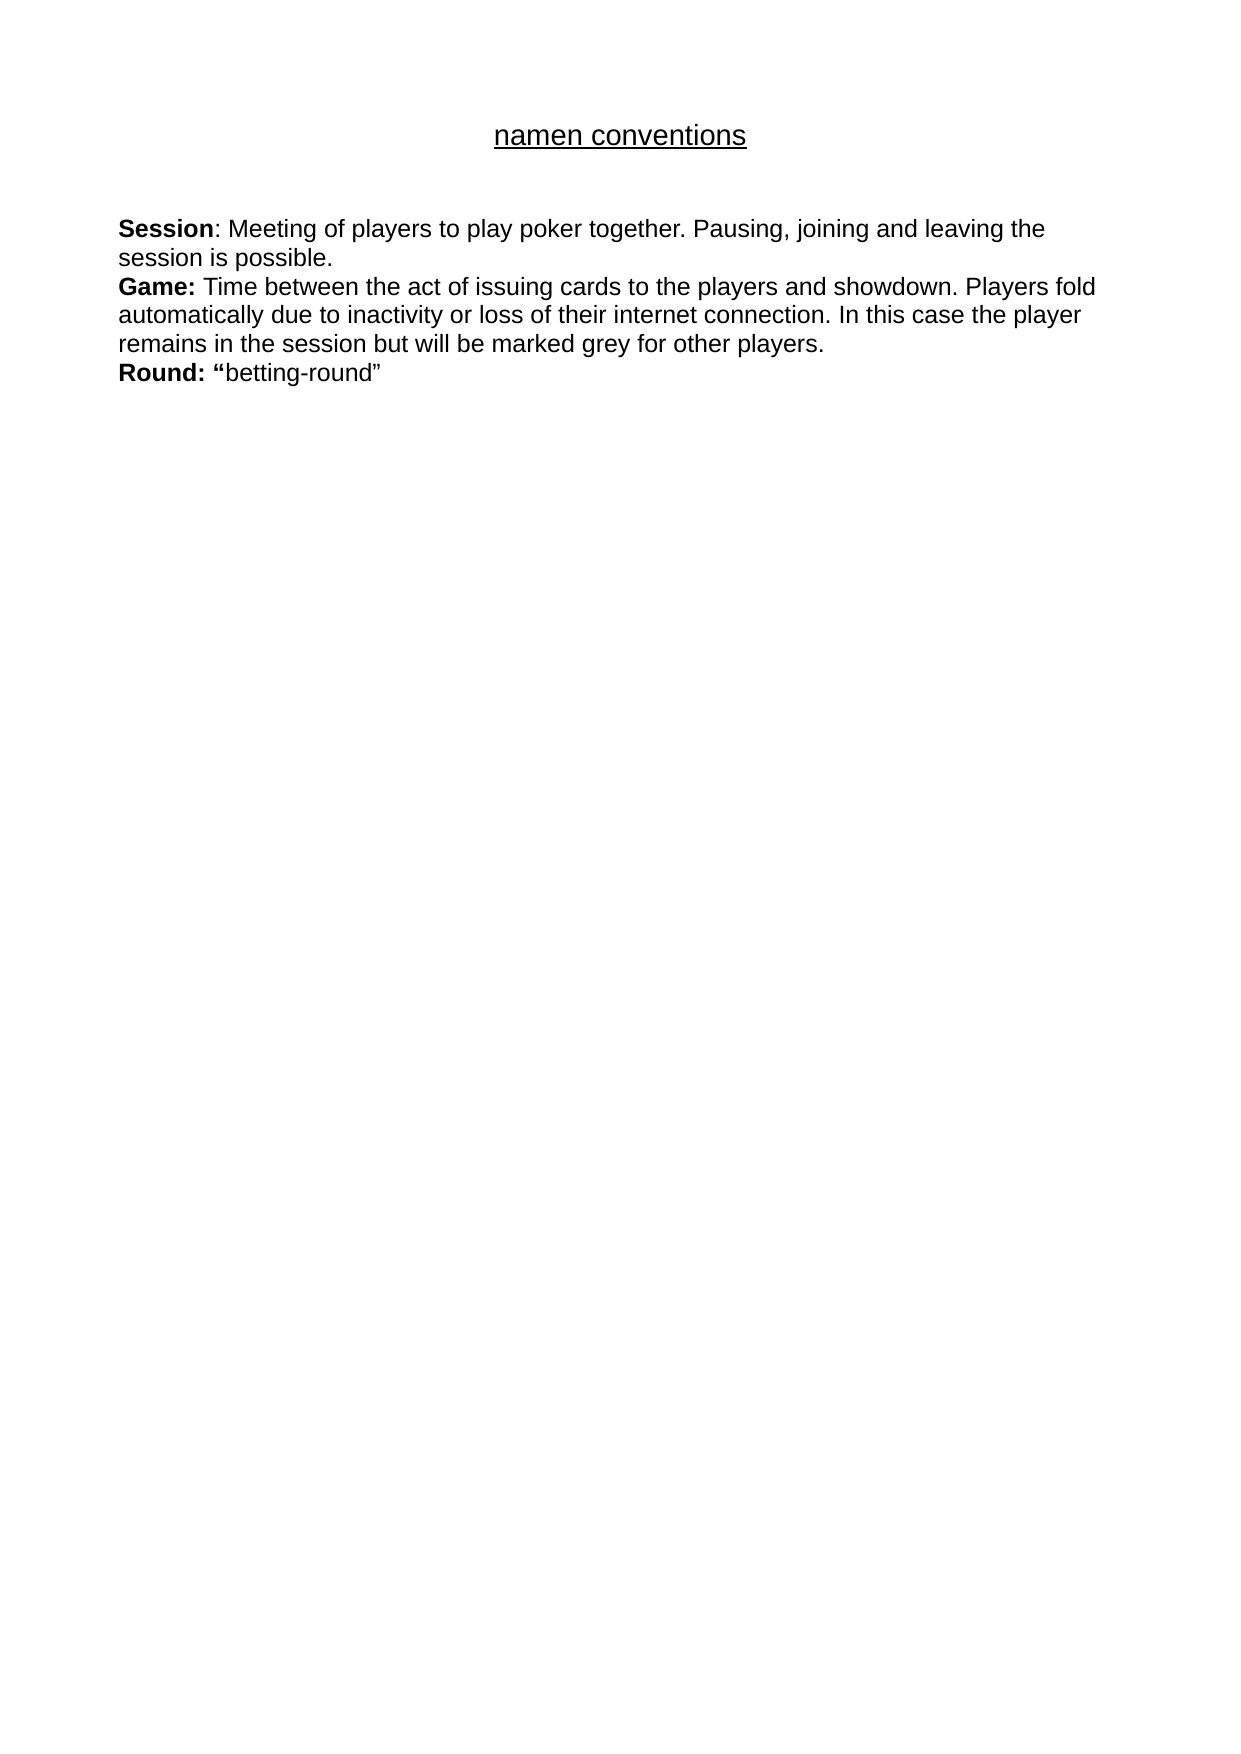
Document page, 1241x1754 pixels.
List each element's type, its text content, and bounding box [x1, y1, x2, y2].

text Game: Time between the act of issuing cards to the players and showdown. Players fold automatically due to inactivity or loss of their internet connection. In this case the player remains in the session but will be marked grey for other players. [118, 271, 1122, 358]
text namen conventions [118, 118, 1122, 152]
text Round: “betting-round” [118, 358, 1122, 386]
text Session: Meeting of players to play poker together. Pausing, joining and leaving the session is possible. [118, 214, 1122, 271]
